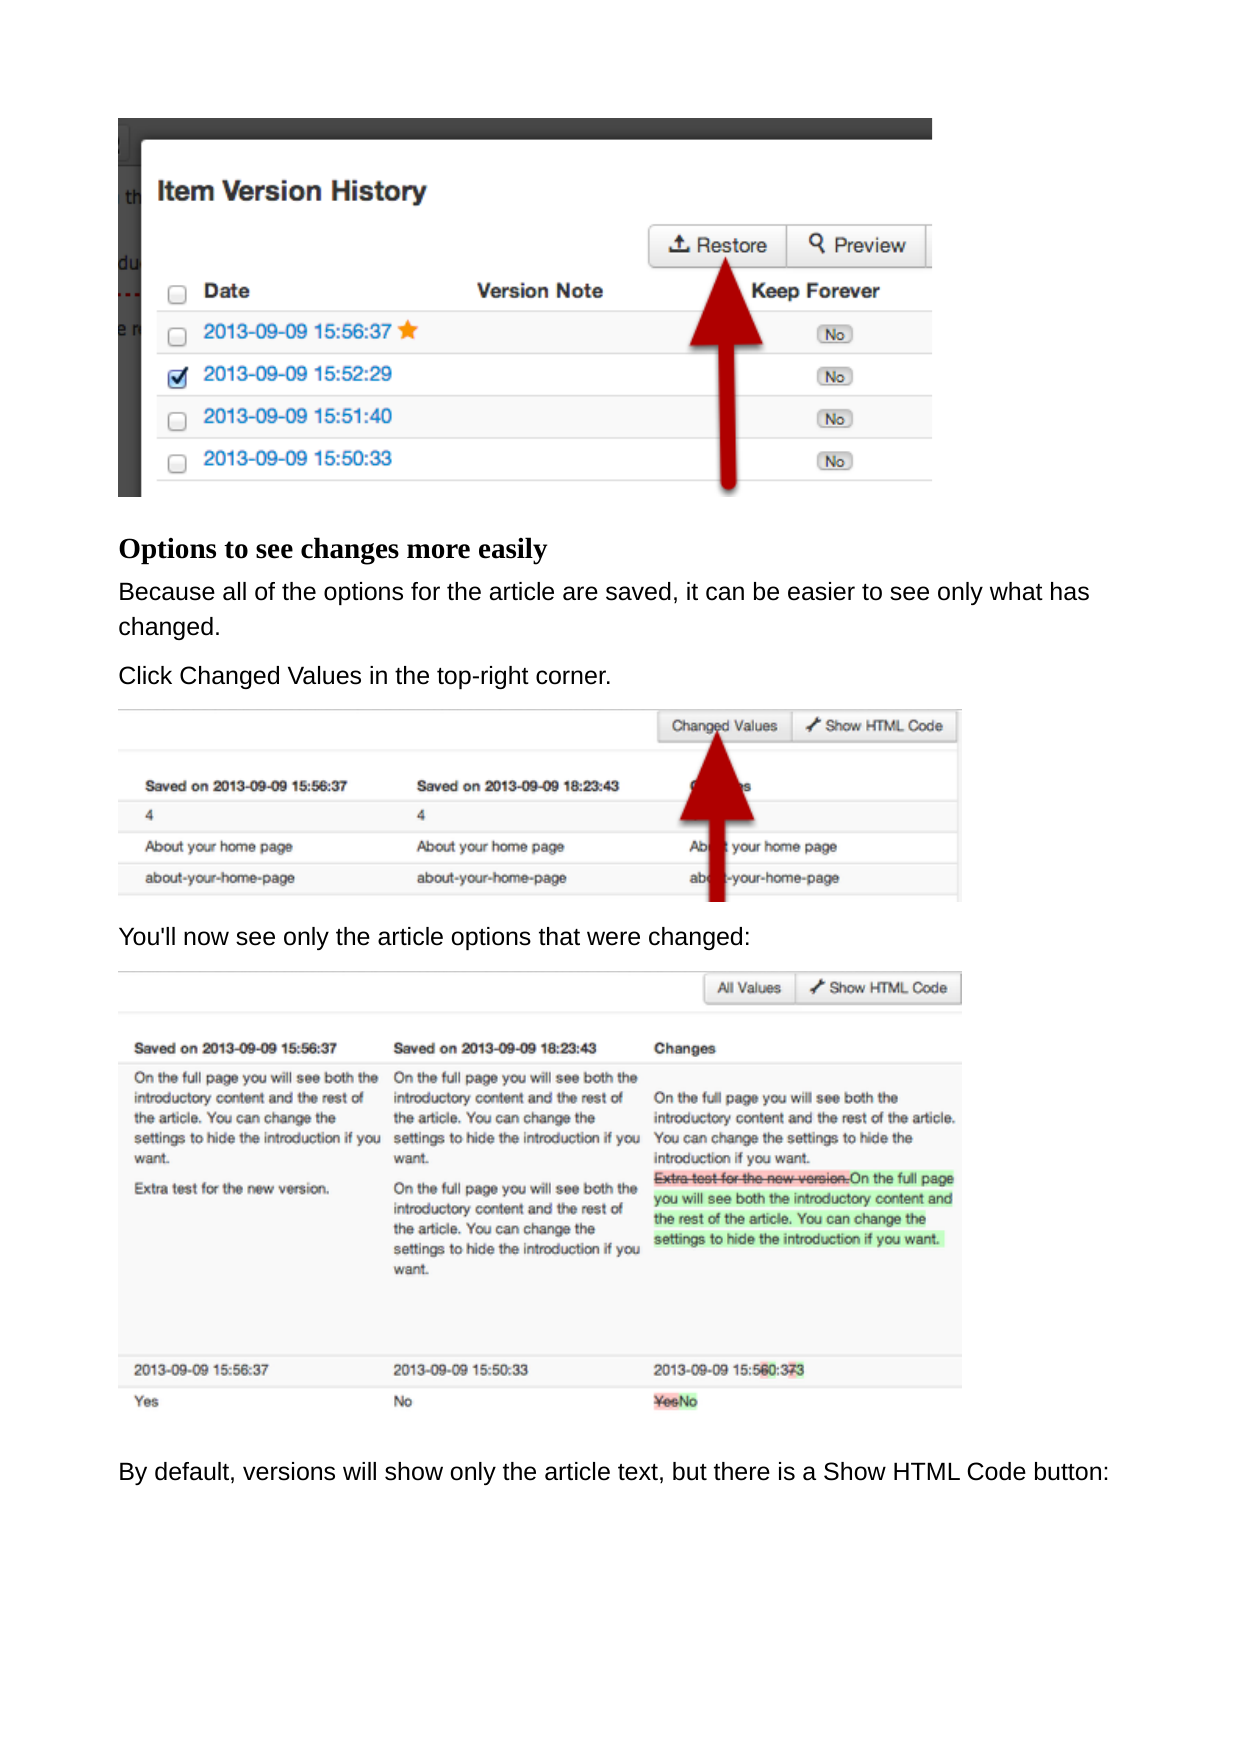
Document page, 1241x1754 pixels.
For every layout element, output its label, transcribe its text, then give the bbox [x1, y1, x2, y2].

text You'll now see only the article options that were changed: [118, 922, 1122, 951]
subtitle Options to see changes more easily [118, 531, 1122, 565]
text By default, versions will show only the article text, but there is a Show HTML Code button: [118, 1457, 1122, 1486]
picture [118, 971, 962, 1437]
picture [118, 118, 933, 497]
picture [118, 709, 962, 902]
text Click Changed Values in the top-right corner. [118, 661, 1122, 689]
text Because all of the options for the article are saved, it can be easier to see only what has changed. [118, 577, 1122, 640]
